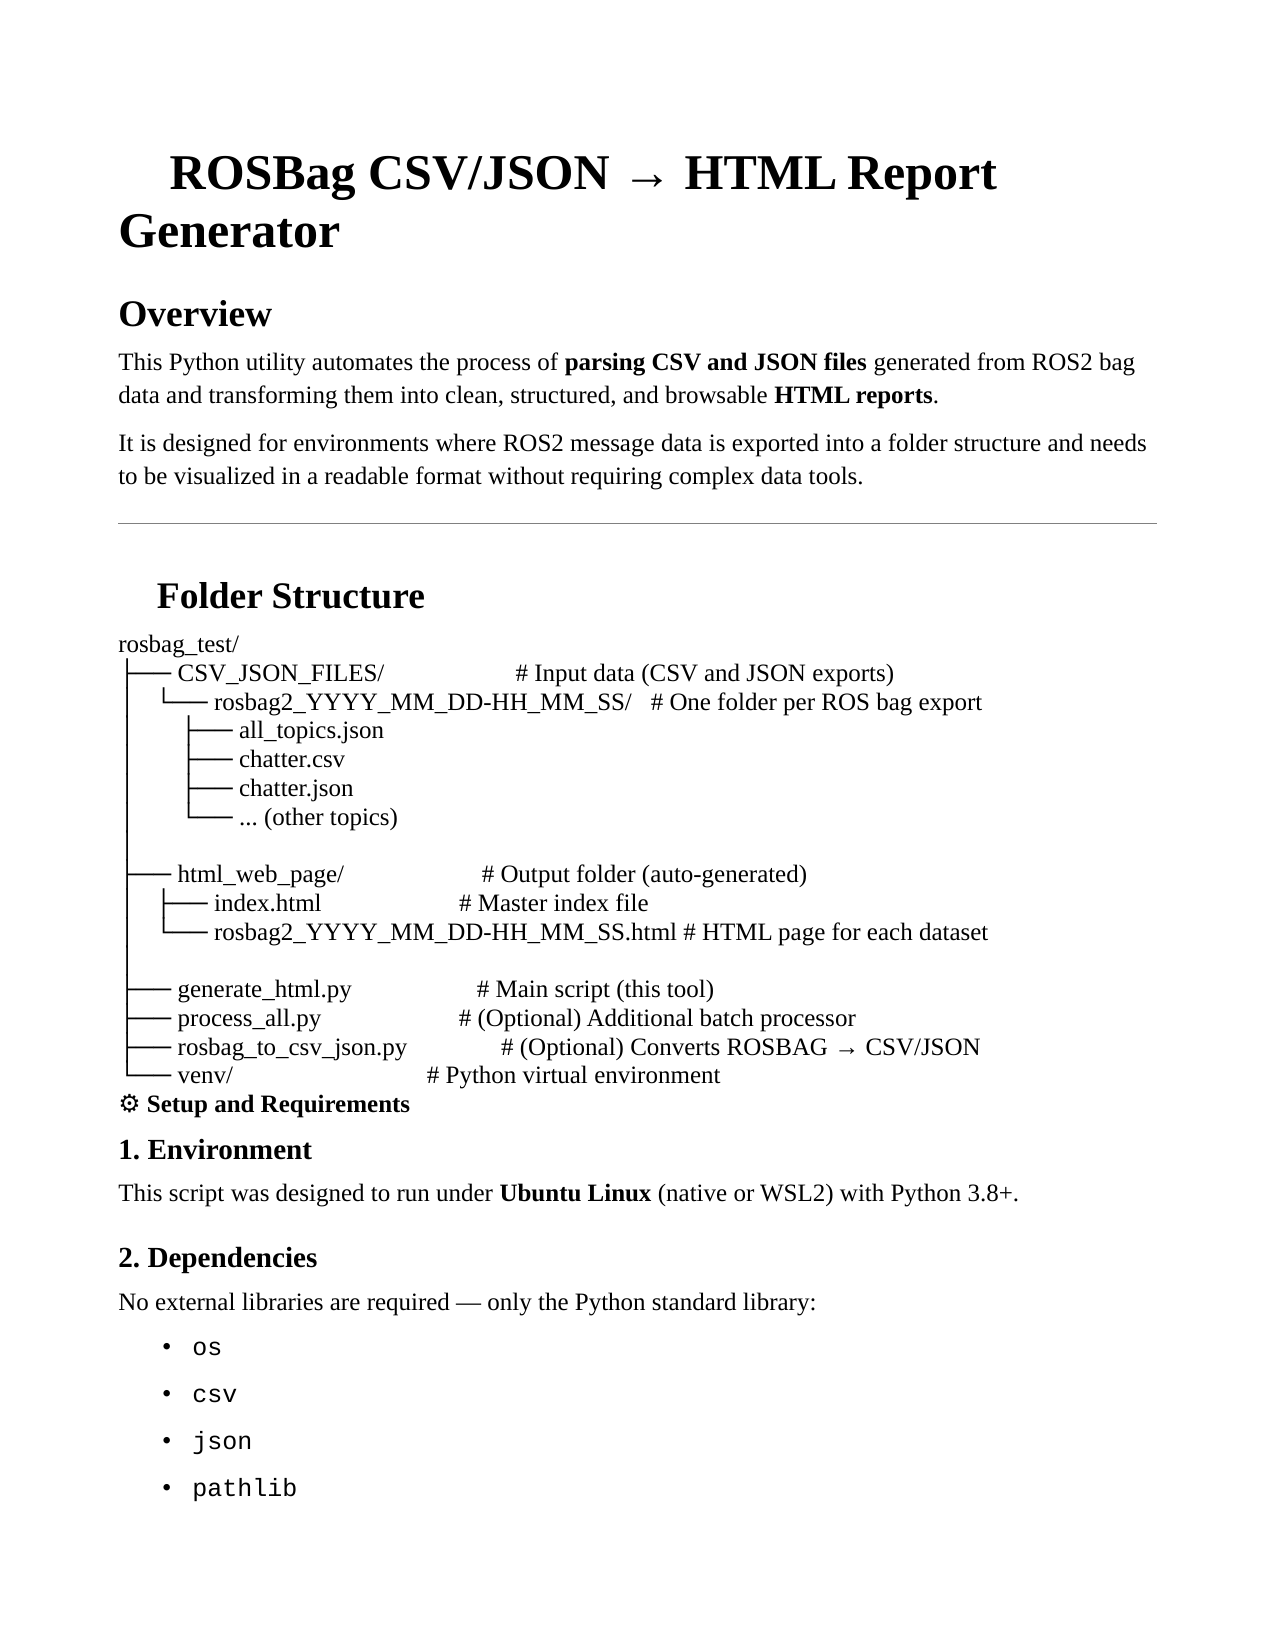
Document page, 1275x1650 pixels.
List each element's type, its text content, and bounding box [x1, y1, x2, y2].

text This Python utility automates the process of parsing CSV and JSON files generated from ROS2 bag data and transforming them into clean, structured, and browsable HTML reports. [118, 347, 1157, 409]
subtitle 📂 Folder Structure [118, 573, 1157, 617]
list pathlib [162, 1476, 1157, 1504]
list os [162, 1334, 1157, 1363]
subtitle 2. Dependencies [118, 1241, 1157, 1274]
subtitle 1. Environment [118, 1132, 1157, 1166]
text No external libraries are required — only the Python standard library: [118, 1287, 1157, 1315]
text This script was designed to run under Ubuntu Linux (native or WSL2) with Python 3.8+. [118, 1178, 1157, 1207]
list csv [162, 1381, 1157, 1410]
subtitle 📘 ROSBag CSV/JSON → HTML Report Generator [118, 143, 1157, 258]
list json [162, 1428, 1157, 1457]
subtitle Overview [118, 291, 1157, 334]
text rosbag_test/ ├── CSV_JSON_FILES/ # Input data (CSV and JSON exports) │ └── rosbag2_YYYY_MM_DD-HH_MM_SS/ # One folder per ROS bag export │ ├── all_topics.json │ ├── chatter.csv │ ├── chatter.json │ └── ... (other topics) │ ├── html_web_page/ # Output folder (auto-generated) │ ├── index.html # Master index file │ └── rosbag2_YYYY_MM_DD-HH_MM_SS.html # HTML page for each dataset │ ├── generate_html.py # Main script (this tool) ├── process_all.py # (Optional) Additional batch processor ├── rosbag_to_csv_json.py # (Optional) Converts ROSBAG → CSV/JSON └── venv/ # Python virtual environment ⚙️ Setup and Requirements [118, 629, 1157, 1118]
text It is designed for environments where ROS2 message data is exported into a folder structure and needs to be visualized in a readable format without requiring complex data tools. [118, 428, 1157, 489]
